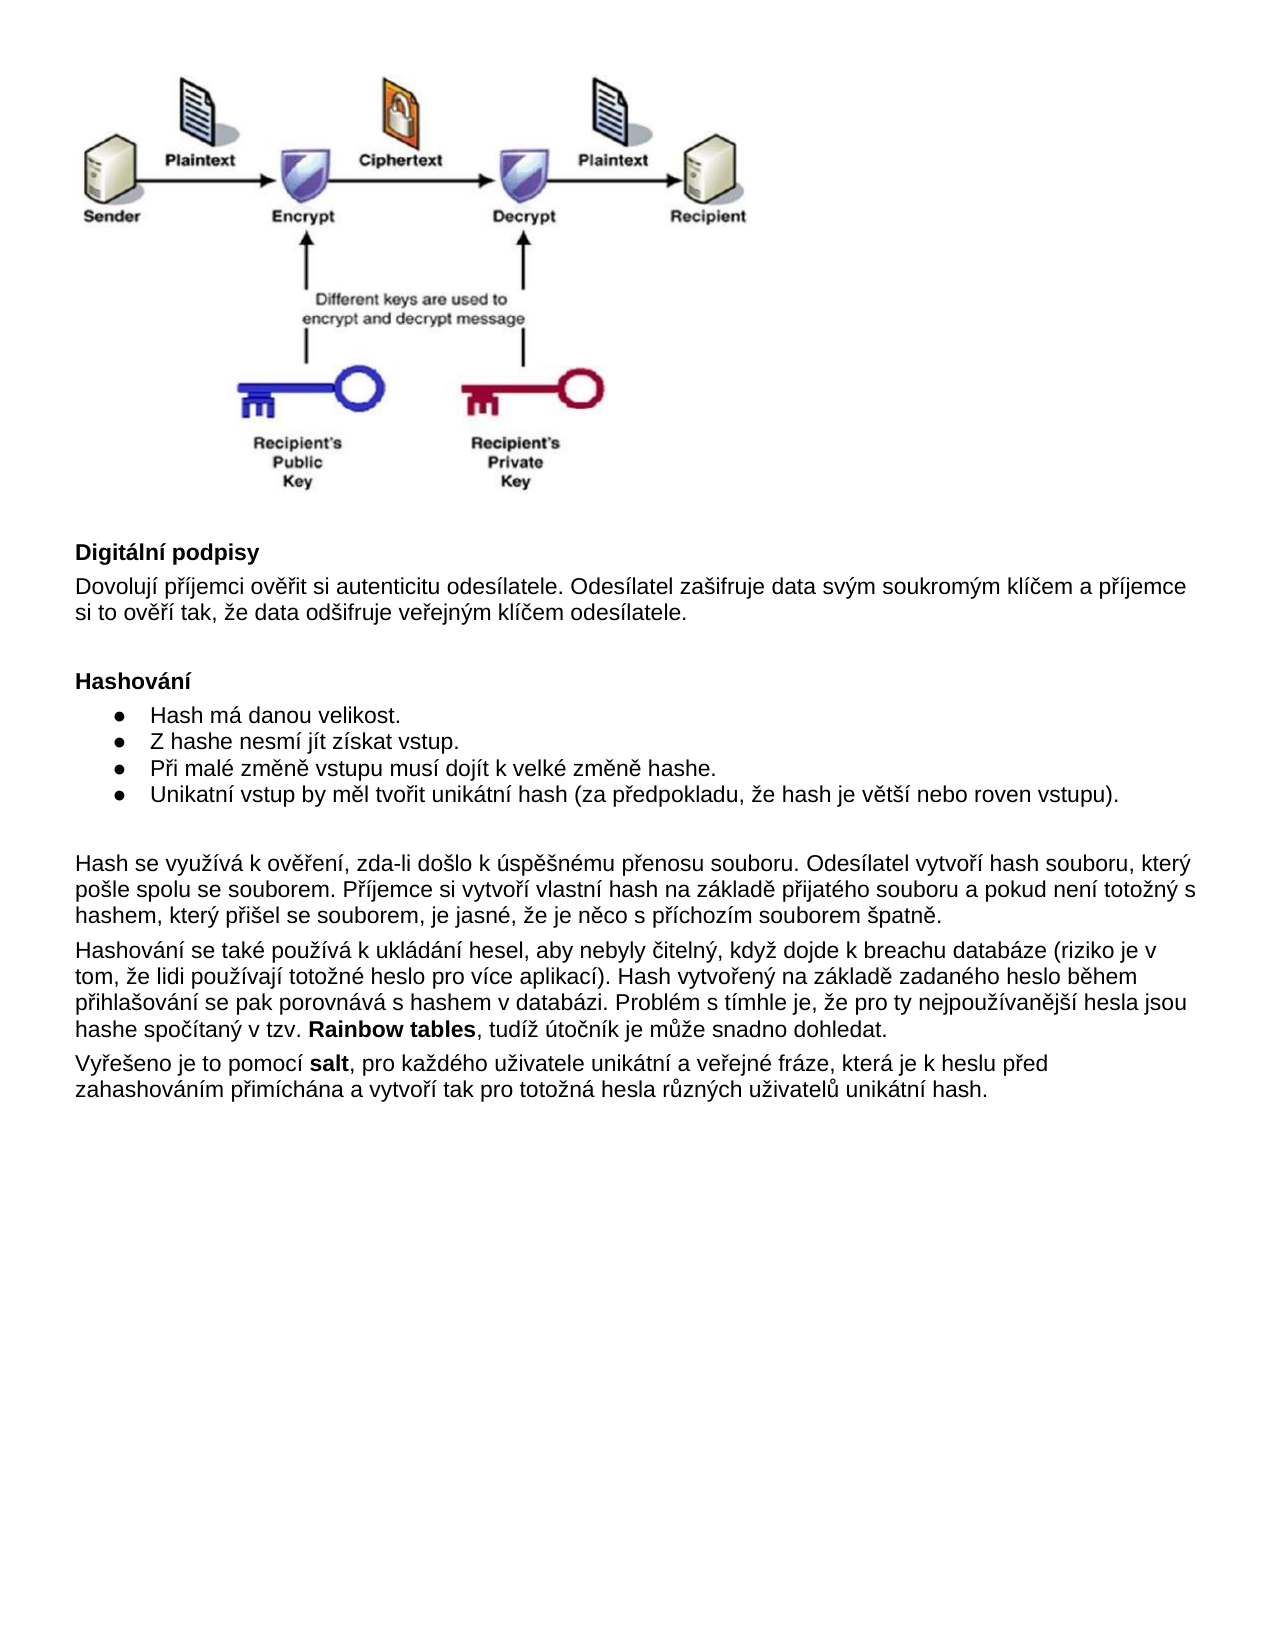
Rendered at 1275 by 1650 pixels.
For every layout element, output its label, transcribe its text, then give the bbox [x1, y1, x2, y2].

text Dovolují příjemci ověřit si autenticitu odesílatele. Odesílatel zašifruje data svým soukromým klíčem a příjemce si to ověří tak, že data odšifruje veřejným klíčem odesílatele. [75, 573, 1200, 626]
list Při malé změně vstupu musí dojít k velké změně hashe. [112, 755, 1200, 781]
text Vyřešeno je to pomocí salt, pro každého uživatele unikátní a veřejné fráze, která je k heslu před zahashováním přimíchána a vytvoří tak pro totožná hesla různých uživatelů unikátní hash. [75, 1050, 1200, 1103]
text Hash se využívá k ověření, zda-li došlo k úspěšnému přenosu souboru. Odesílatel vytvoří hash souboru, který pošle spolu se souborem. Příjemce si vytvoří vlastní hash na základě přijatého souboru a pokud není totožný s hashem, který přišel se souborem, je jasné, že je něco s příchozím souborem špatně. [75, 849, 1200, 929]
text Hashování se také používá k ukládání hesel, aby nebyly čitelný, když dojde k breachu databáze (riziko je v tom, že lidi používají totožné heslo pro více aplikací). Hash vytvořený na základě zadaného heslo během přihlašování se pak porovnává s hashem v databázi. Problém s tímhle je, že pro ty nejpoužívanější hesla jsou hashe spočítaný v tzv. Rainbow tables, tudíž útočník je může snadno dohledat. [75, 937, 1200, 1042]
text Hashování [75, 668, 1200, 694]
picture [75, 75, 748, 493]
text Digitální podpisy [75, 538, 1200, 565]
list Hash má danou velikost. [112, 702, 1200, 728]
list Z hashe nesmí jít získat vstup. [112, 728, 1200, 755]
list Unikatní vstup by měl tvořit unikátní hash (za předpokladu, že hash je větší nebo roven vstupu). [112, 781, 1200, 807]
